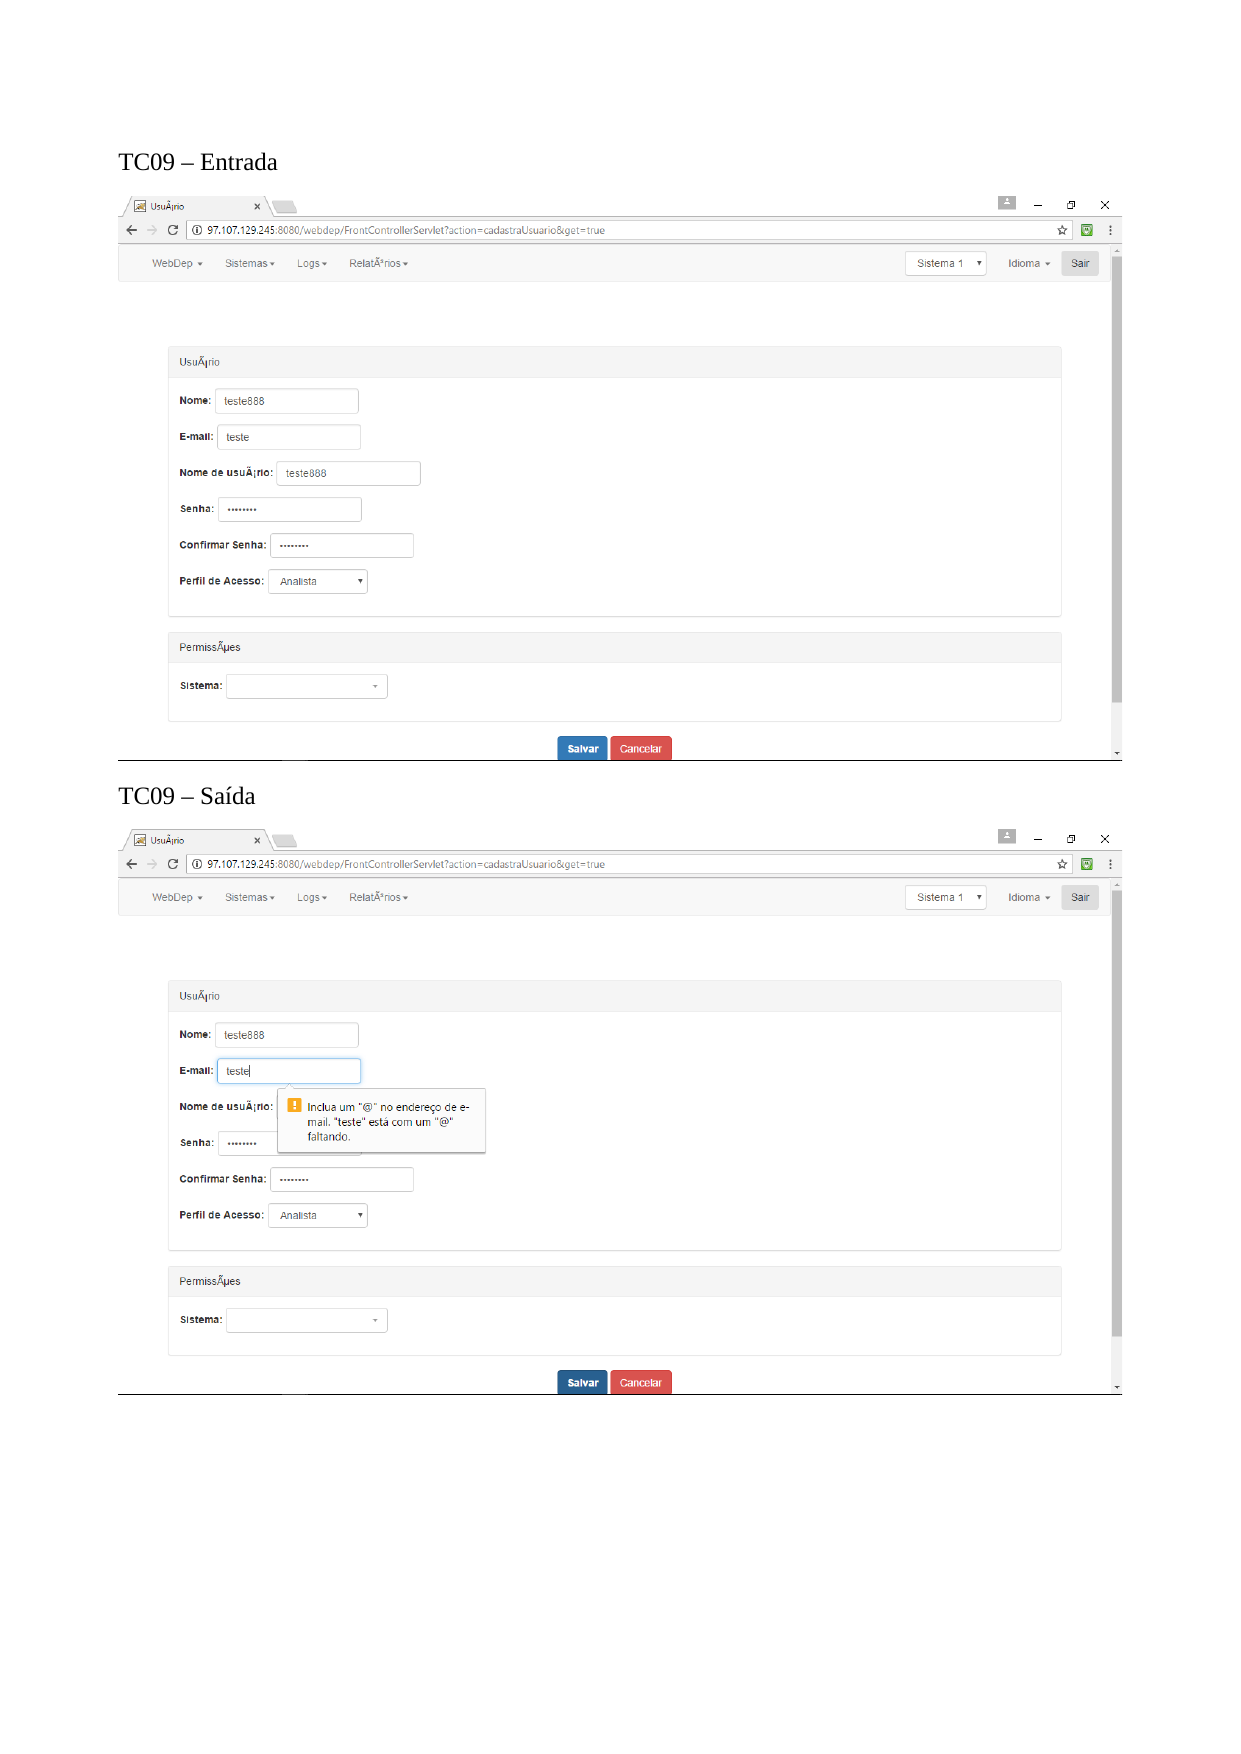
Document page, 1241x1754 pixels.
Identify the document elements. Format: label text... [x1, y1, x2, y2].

text TC09 – Saída [118, 781, 1122, 809]
text TC09 – Entrada [118, 147, 1122, 176]
